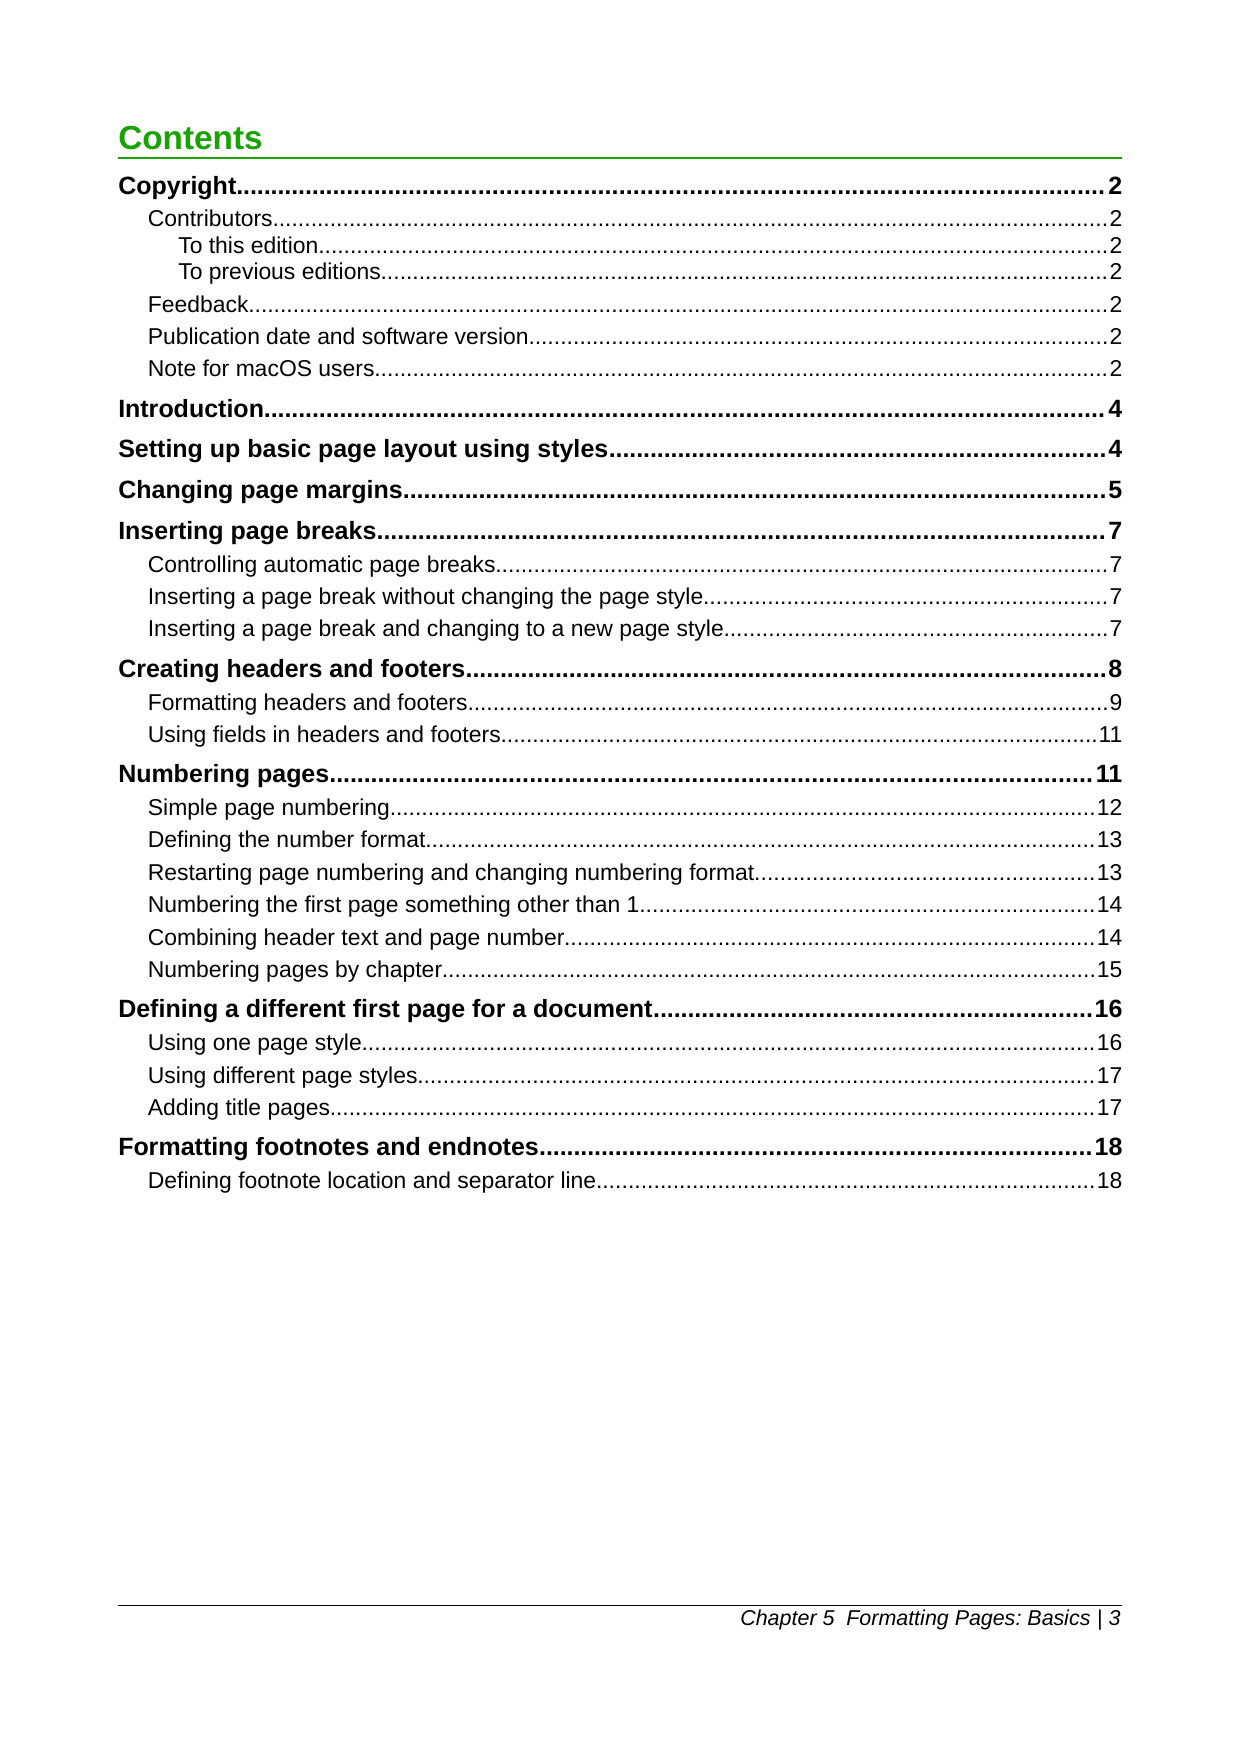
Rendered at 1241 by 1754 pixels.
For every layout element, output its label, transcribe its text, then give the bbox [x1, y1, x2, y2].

text To this edition 2 [178, 232, 1122, 258]
subtitle Contents [118, 118, 1122, 157]
text Controlling automatic page breaks 7 [148, 551, 1122, 577]
text Copyright 2 [118, 171, 1122, 199]
text Contributors 2 [148, 205, 1122, 232]
text Adding title pages 17 [148, 1094, 1122, 1120]
text Setting up basic page layout using styles 4 [118, 434, 1122, 463]
text Formatting headers and footers 9 [148, 688, 1122, 715]
text Inserting a page break without changing the page style 7 [148, 583, 1122, 609]
text Feedback 2 [148, 291, 1122, 317]
text Numbering pages 11 [118, 759, 1122, 788]
text Numbering the first page something other than 1 14 [148, 891, 1122, 918]
text Publication date and software version 2 [148, 323, 1122, 349]
text Using fields in headers and footers 11 [148, 721, 1122, 747]
text Inserting page breaks 7 [118, 516, 1122, 544]
text Combining header text and page number 14 [148, 924, 1122, 950]
text Using one page style 16 [148, 1029, 1122, 1056]
text Creating headers and footers 8 [118, 654, 1122, 682]
text Numbering pages by chapter 15 [148, 956, 1122, 982]
text To previous editions 2 [178, 258, 1122, 284]
text Simple page numbering 12 [148, 794, 1122, 820]
text Note for macOS users 2 [148, 355, 1122, 382]
text Formatting footnotes and endnotes 18 [118, 1132, 1122, 1161]
text Restarting page numbering and changing numbering format 13 [148, 859, 1122, 885]
text Defining footnote location and separator line 18 [148, 1167, 1122, 1193]
text Changing page margins 5 [118, 475, 1122, 504]
text Defining the number format 13 [148, 826, 1122, 853]
text Inserting a page break and changing to a new page style 7 [148, 615, 1122, 642]
text Using different page styles 17 [148, 1062, 1122, 1088]
text Defining a different first page for a document 16 [118, 994, 1122, 1023]
text Introduction 4 [118, 394, 1122, 422]
